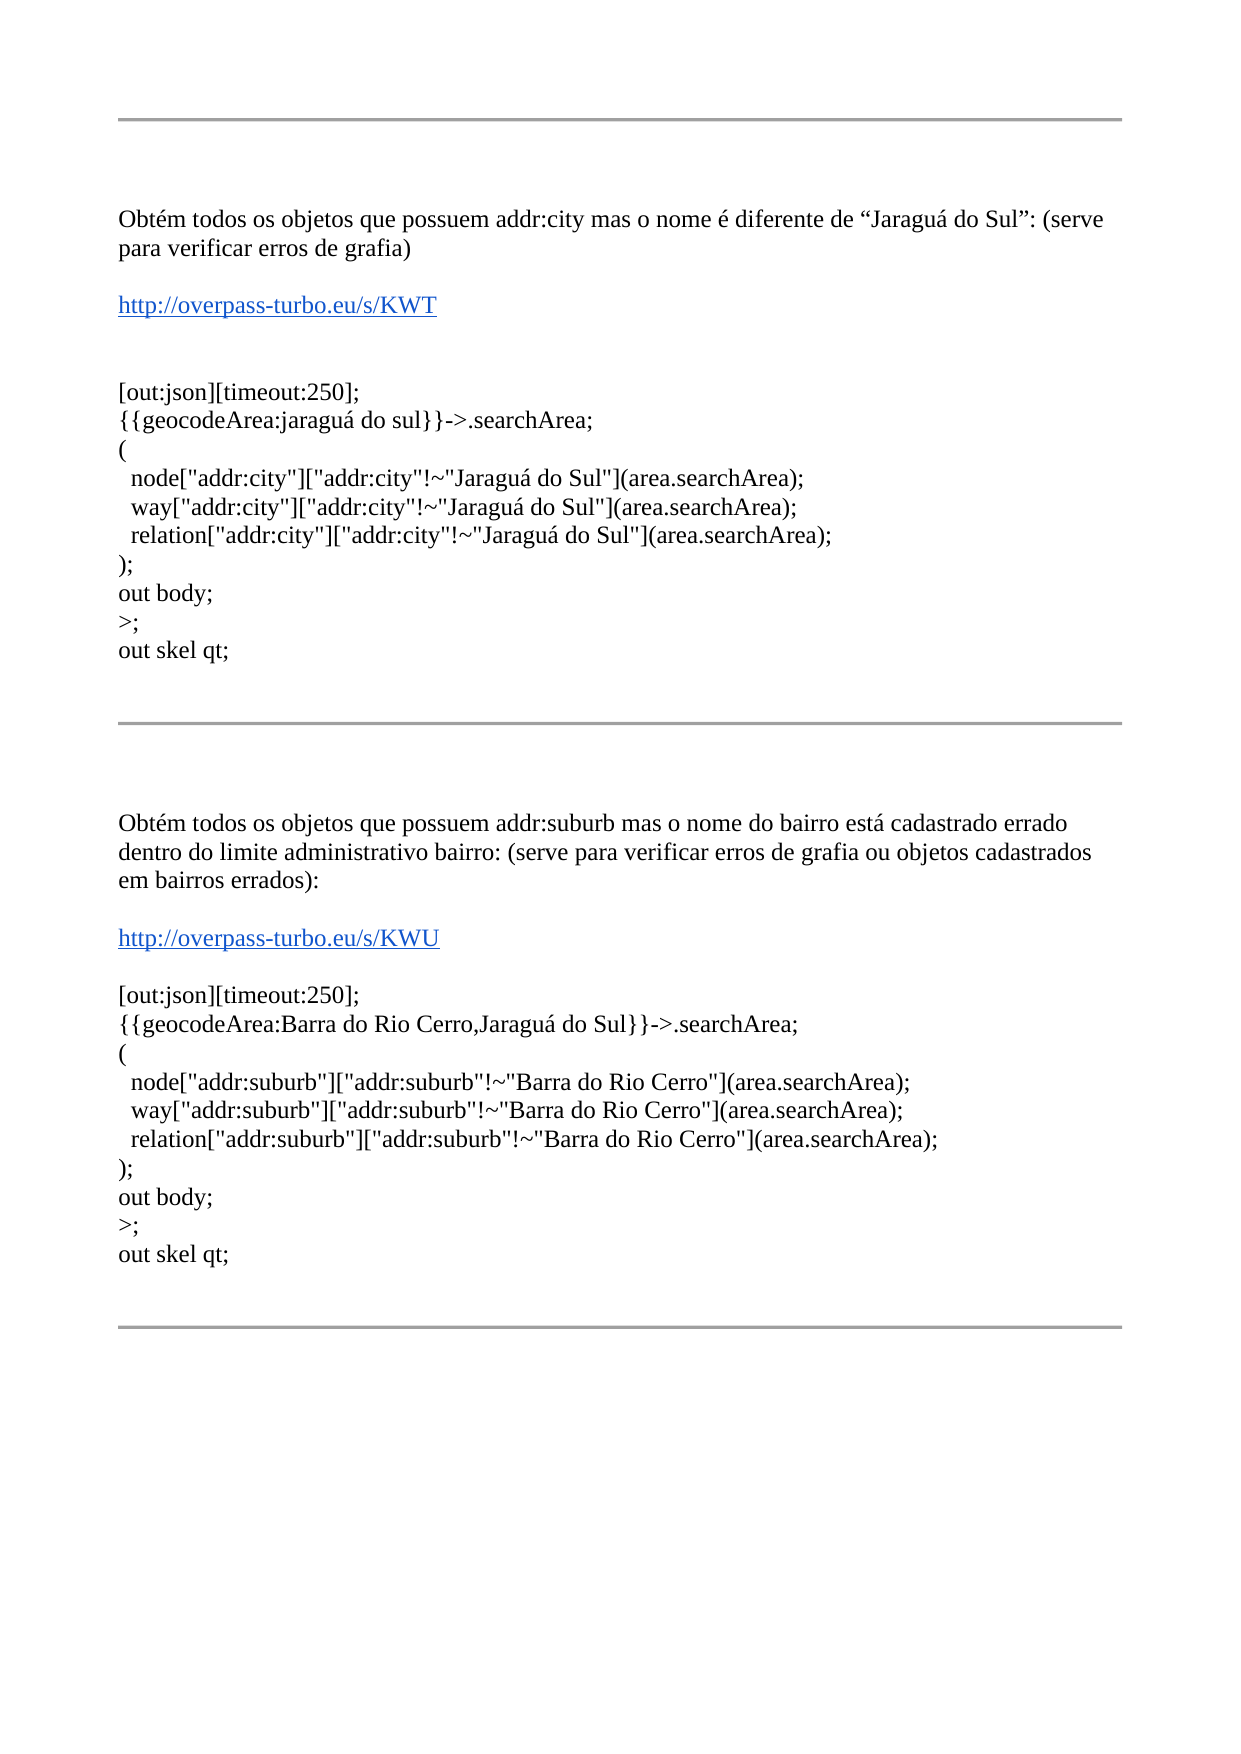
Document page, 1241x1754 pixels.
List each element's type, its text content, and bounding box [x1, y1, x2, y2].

text way["addr:suburb"]["addr:suburb"!~"Barra do Rio Cerro"](area.searchArea); [118, 1096, 1122, 1124]
text relation["addr:city"]["addr:city"!~"Jaraguá do Sul"](area.searchArea); [118, 521, 1122, 549]
text out body; [118, 578, 1122, 607]
text {{geocodeArea:jaraguá do sul}}->.searchArea; [118, 406, 1122, 434]
text way["addr:city"]["addr:city"!~"Jaraguá do Sul"](area.searchArea); [118, 492, 1122, 521]
text Obtém todos os objetos que possuem addr:city mas o nome é diferente de “Jaraguá do Sul”: (serve para verificar erros de grafia) [118, 204, 1122, 262]
text http://overpass-turbo.eu/s/KWT [118, 291, 1122, 319]
text node["addr:city"]["addr:city"!~"Jaraguá do Sul"](area.searchArea); [118, 463, 1122, 492]
text ( [118, 1038, 1122, 1067]
text ); [118, 1153, 1122, 1182]
text Obtém todos os objetos que possuem addr:suburb mas o nome do bairro está cadastrado errado dentro do limite administrativo bairro: (serve para verificar erros de grafia ou objetos cadastrados em bairros errados): [118, 808, 1122, 894]
text out skel qt; [118, 1239, 1122, 1268]
text node["addr:suburb"]["addr:suburb"!~"Barra do Rio Cerro"](area.searchArea); [118, 1067, 1122, 1096]
text http://overpass-turbo.eu/s/KWU [118, 923, 1122, 952]
text ( [118, 434, 1122, 463]
text out skel qt; [118, 636, 1122, 664]
text [out:json][timeout:250]; [118, 377, 1122, 406]
text ); [118, 549, 1122, 578]
text out body; [118, 1182, 1122, 1211]
text >; [118, 1211, 1122, 1239]
text {{geocodeArea:Barra do Rio Cerro,Jaraguá do Sul}}->.searchArea; [118, 1009, 1122, 1038]
text >; [118, 607, 1122, 636]
text [out:json][timeout:250]; [118, 981, 1122, 1009]
text relation["addr:suburb"]["addr:suburb"!~"Barra do Rio Cerro"](area.searchArea); [118, 1124, 1122, 1153]
